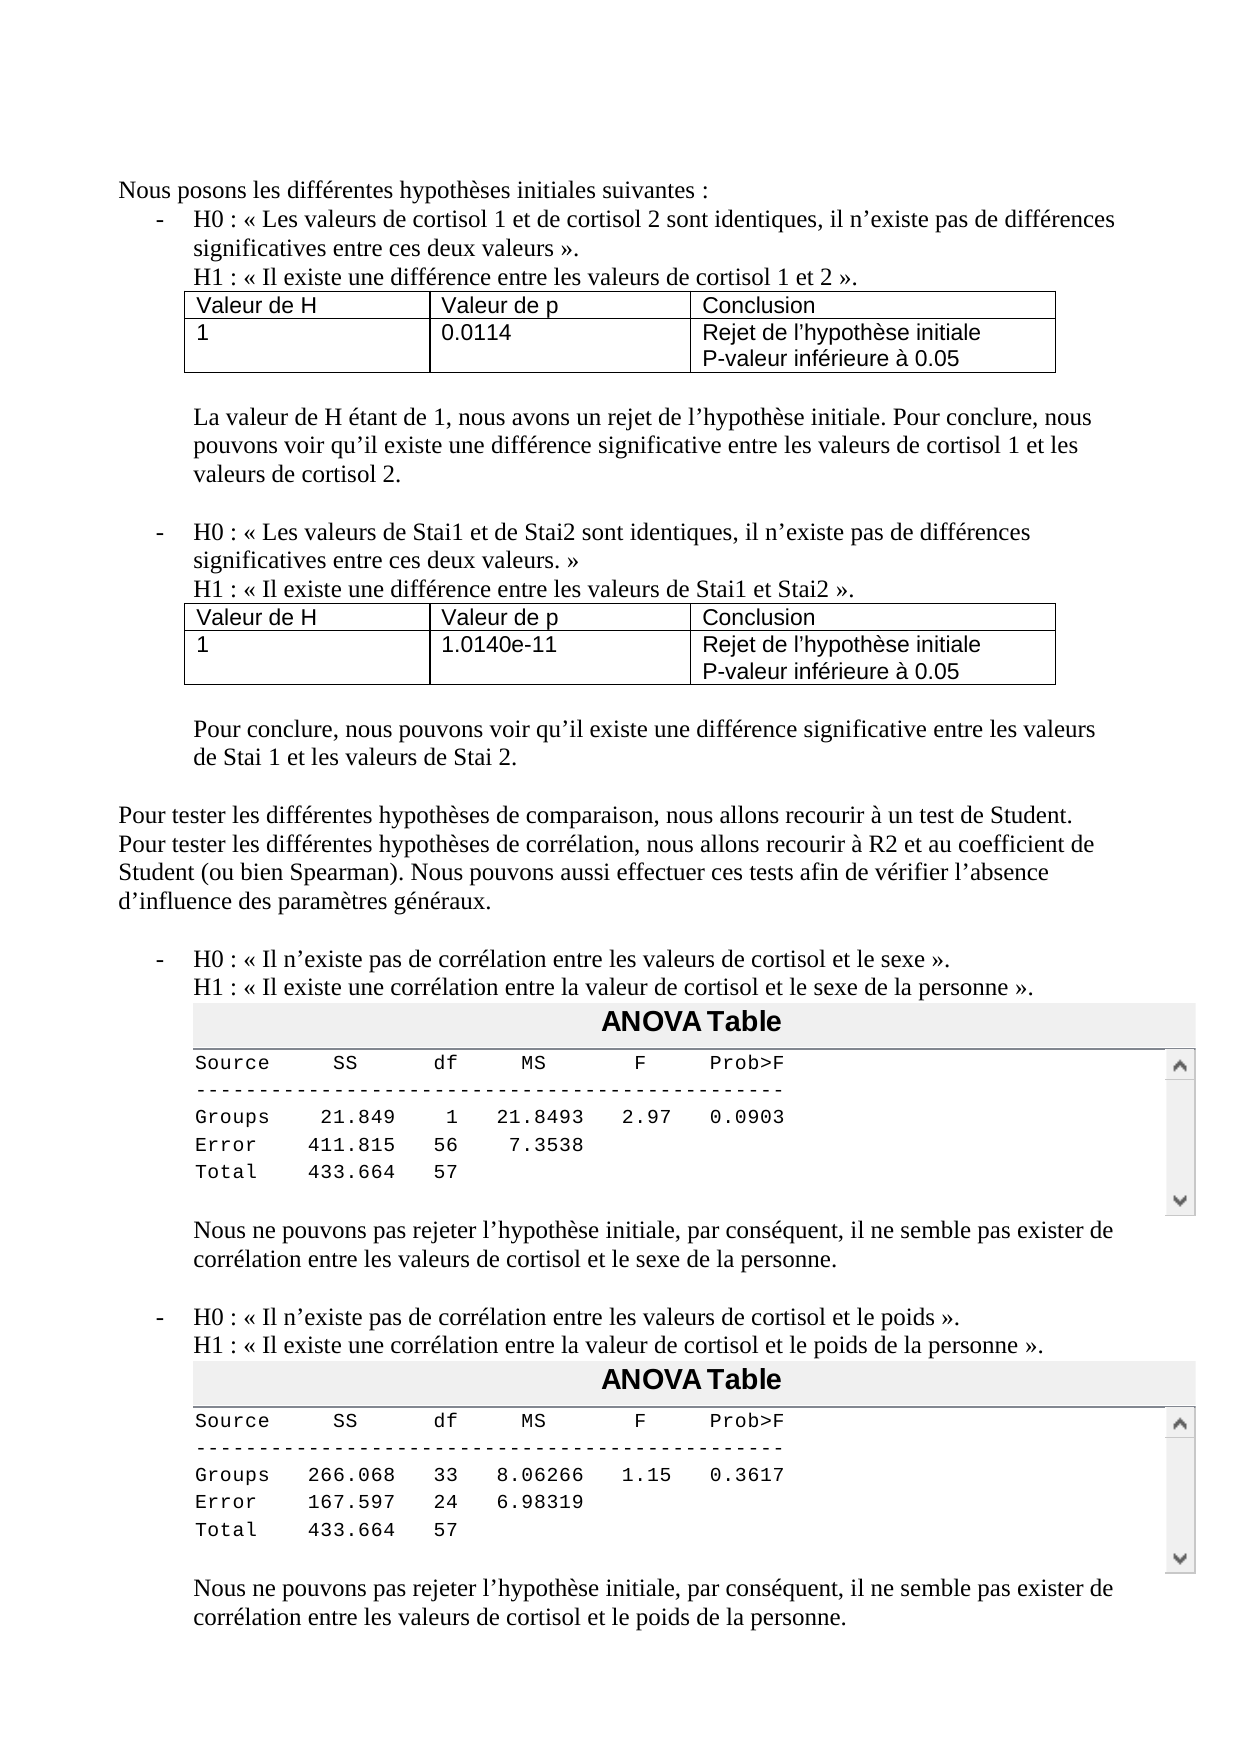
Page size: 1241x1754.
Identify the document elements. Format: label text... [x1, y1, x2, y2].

table_cell Rejet de l’hypothèse initiale P-valeur inférieure à 0.05 [691, 319, 1055, 372]
text H1 : « Il existe une différence entre les valeurs de Stai1 et Stai2 ». [193, 574, 1122, 603]
text Pour conclure, nous pouvons voir qu’il existe une différence significative entre les valeurs de Stai 1 et les valeurs de Stai 2. [193, 714, 1122, 771]
table_header Valeur de H [185, 292, 429, 318]
table_cell 1.0140e-11 [431, 631, 690, 684]
table_cell 0.0114 [431, 319, 690, 372]
table_header Valeur de p [431, 292, 690, 318]
text H1 : « Il existe une corrélation entre la valeur de cortisol et le poids de la personne ». [193, 1330, 1122, 1359]
table_header Valeur de p [431, 604, 690, 630]
table_header Conclusion [691, 604, 1055, 630]
table_cell Rejet de l’hypothèse initiale P-valeur inférieure à 0.05 [691, 631, 1055, 684]
text Nous ne pouvons pas rejeter l’hypothèse initiale, par conséquent, il ne semble pas exister de corrélation entre les valeurs de cortisol et le sexe de la personne. [193, 1216, 1122, 1273]
table_cell 1 [185, 319, 429, 372]
text H1 : « Il existe une différence entre les valeurs de cortisol 1 et 2 ». [193, 262, 1122, 291]
list H0 : « Les valeurs de Stai1 et de Stai2 sont identiques, il n’existe pas de différences significatives entre ces deux valeurs. » [156, 517, 1122, 574]
list H0 : « Il n’existe pas de corrélation entre les valeurs de cortisol et le sexe ». [156, 944, 1122, 972]
text Nous posons les différentes hypothèses initiales suivantes : [118, 118, 1122, 204]
table_header Valeur de H [185, 604, 429, 630]
table_cell 1 [185, 631, 429, 684]
list H0 : « Les valeurs de cortisol 1 et de cortisol 2 sont identiques, il n’existe pas de différences significatives entre ces deux valeurs ». [156, 204, 1122, 262]
table_header Conclusion [691, 292, 1055, 318]
list H0 : « Il n’existe pas de corrélation entre les valeurs de cortisol et le poids ». [156, 1302, 1122, 1330]
text H1 : « Il existe une corrélation entre la valeur de cortisol et le sexe de la personne ». [193, 972, 1122, 1001]
text Pour tester les différentes hypothèses de comparaison, nous allons recourir à un test de Student. Pour tester les différentes hypothèses de corrélation, nous allons recourir à R2 et au coefficient de Student (ou bien Spearman). Nous pouvons aussi effectuer ces tests afin de vérifier l’absence d’influence des paramètres généraux. [118, 800, 1122, 915]
text Nous ne pouvons pas rejeter l’hypothèse initiale, par conséquent, il ne semble pas exister de corrélation entre les valeurs de cortisol et le poids de la personne. [193, 1574, 1122, 1631]
text La valeur de H étant de 1, nous avons un rejet de l’hypothèse initiale. Pour conclure, nous pouvons voir qu’il existe une différence significative entre les valeurs de cortisol 1 et les valeurs de cortisol 2. [193, 402, 1122, 488]
